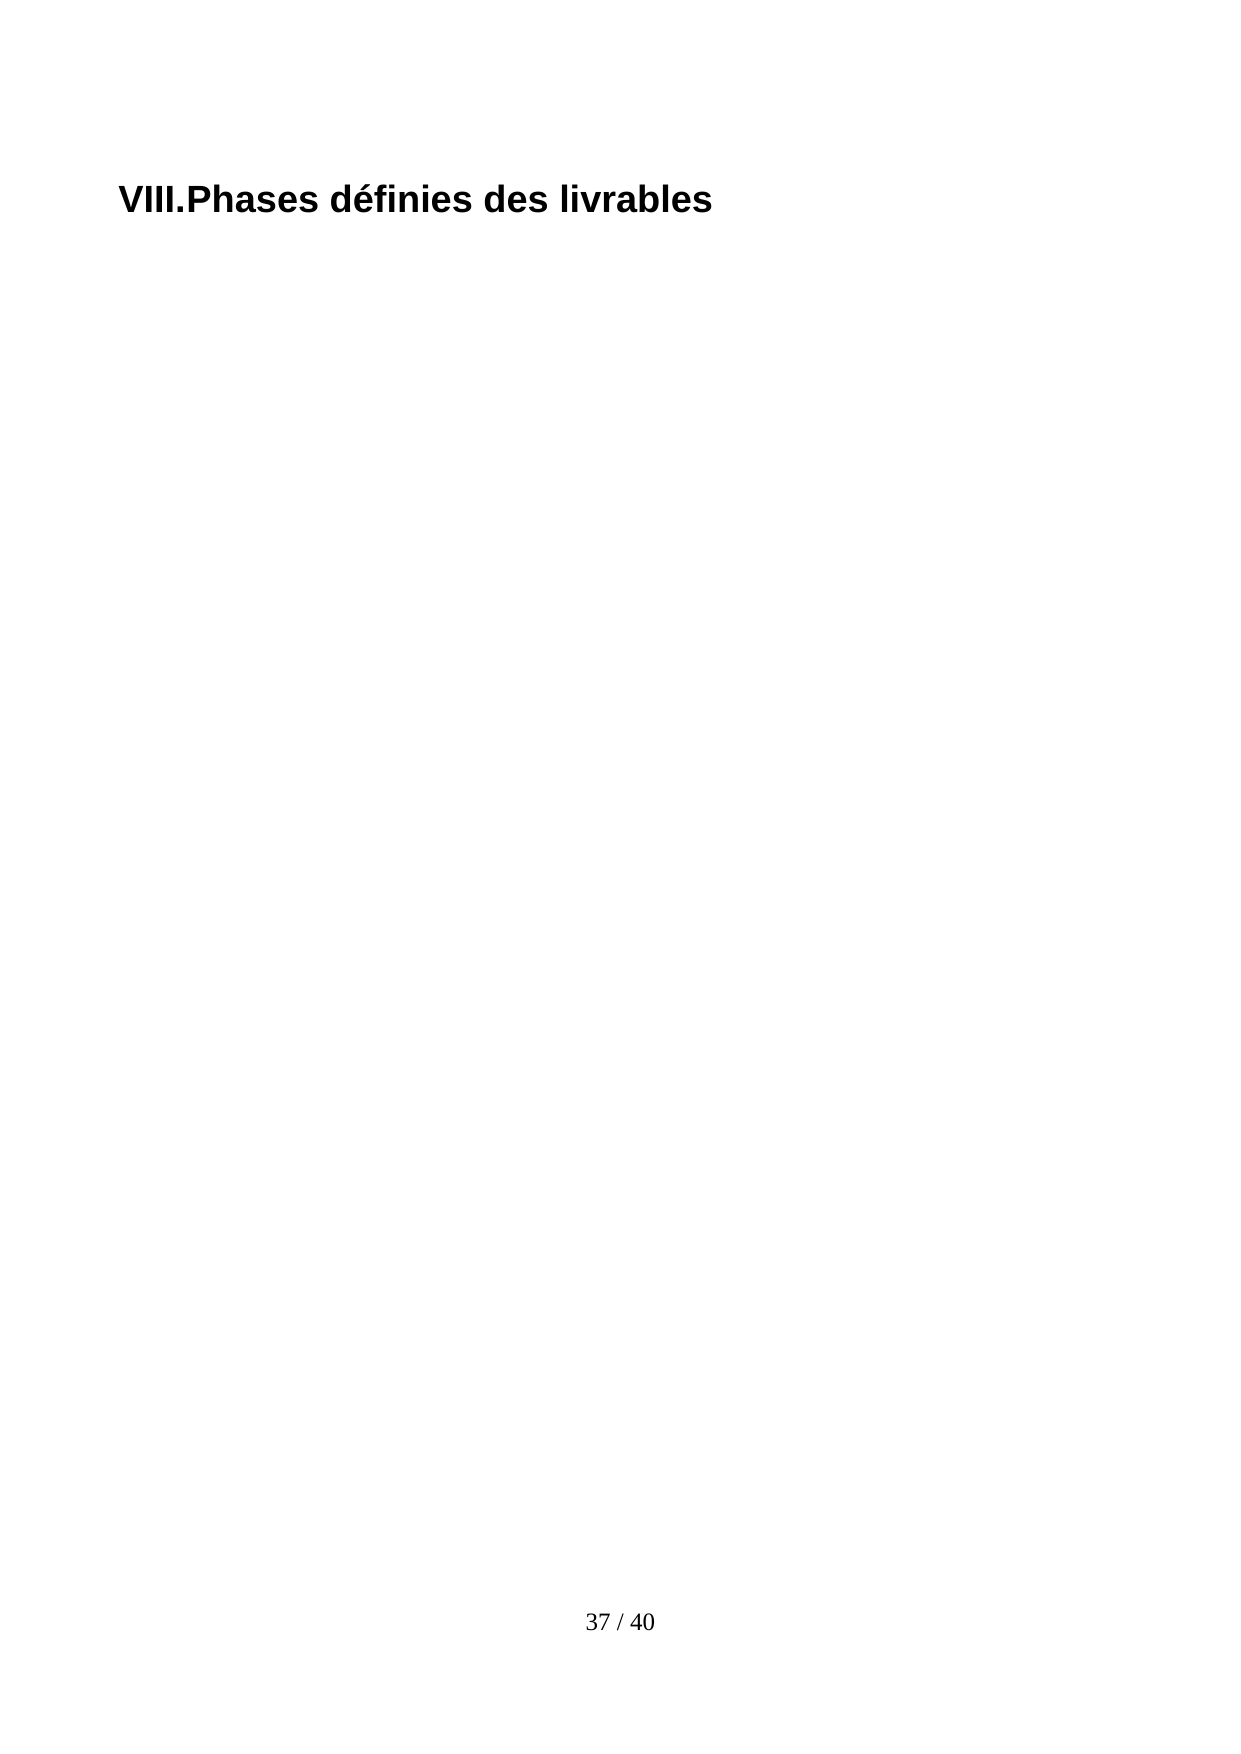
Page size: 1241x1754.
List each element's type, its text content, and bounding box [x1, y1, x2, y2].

subtitle Phases définies des livrables [118, 176, 1122, 220]
